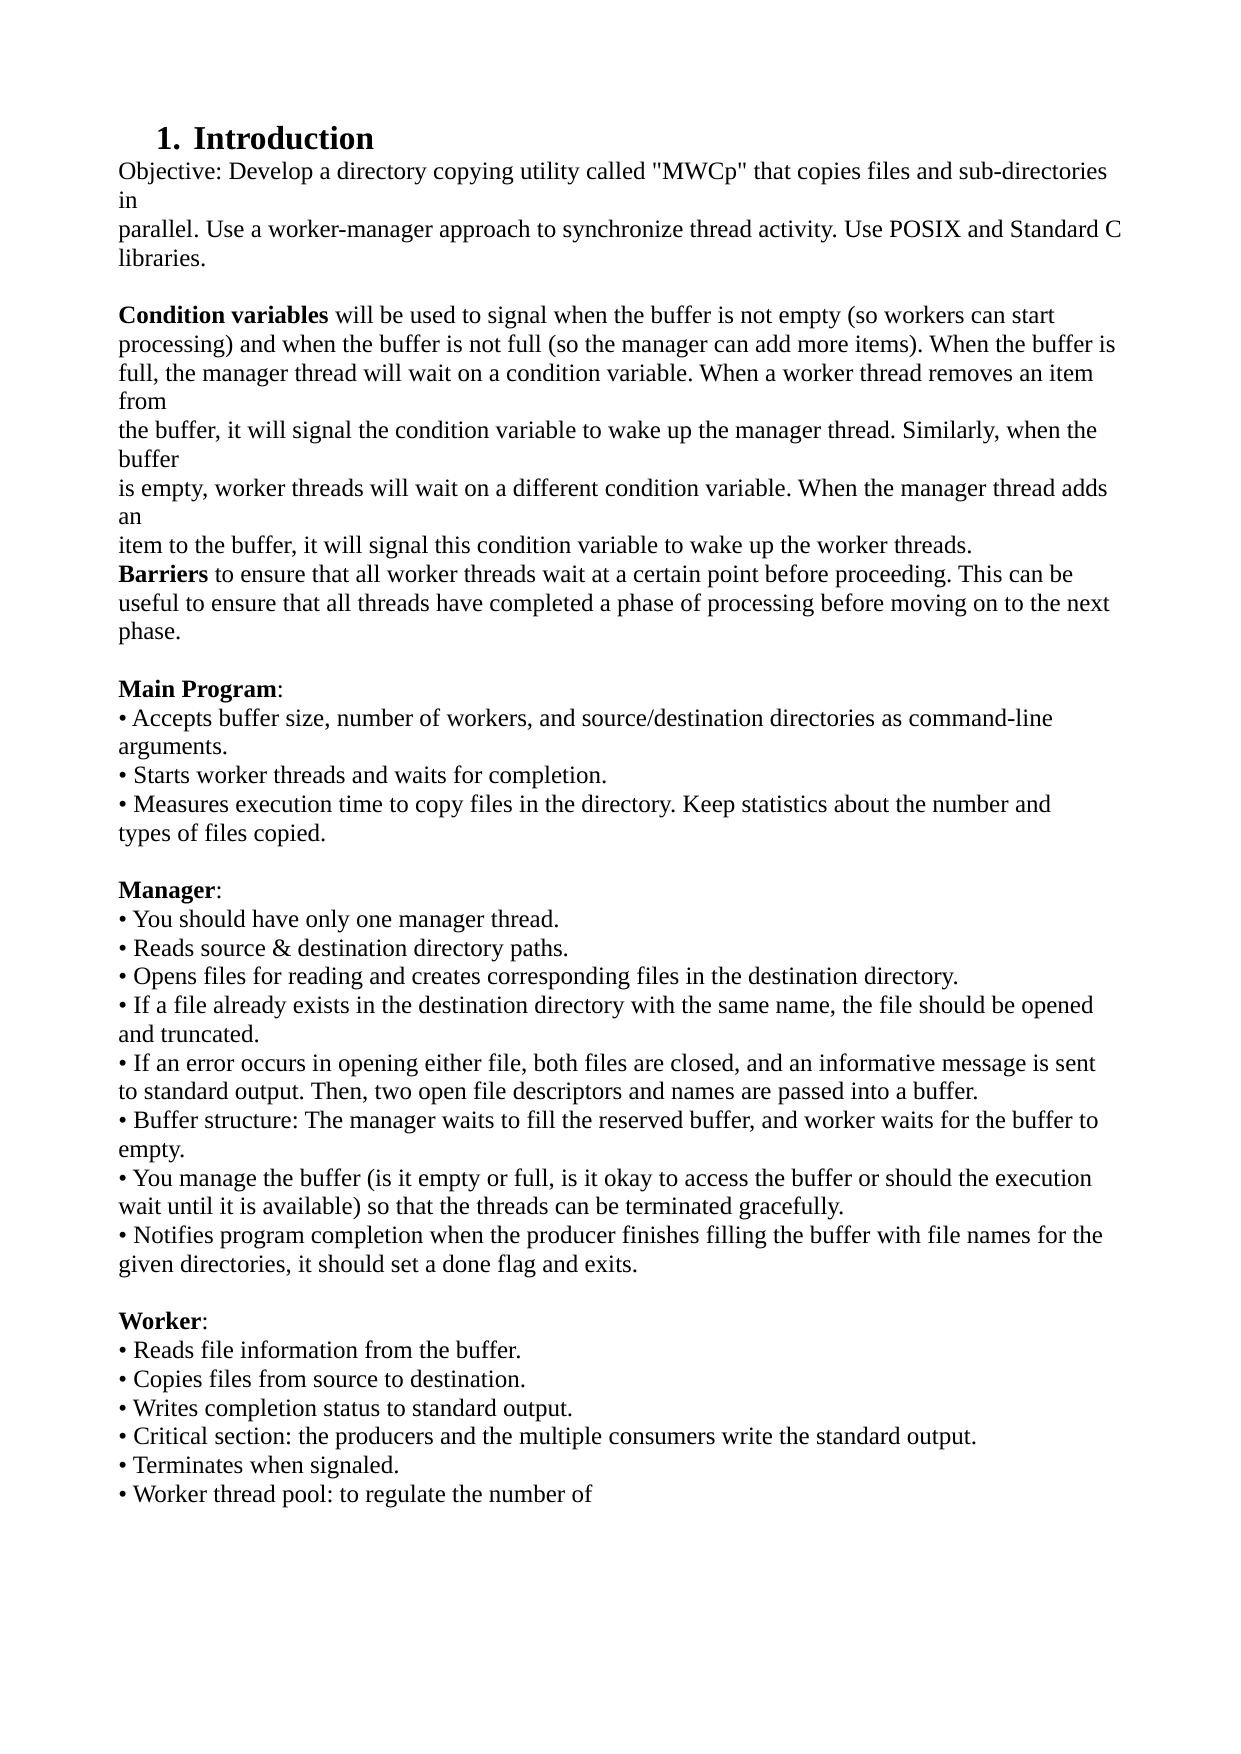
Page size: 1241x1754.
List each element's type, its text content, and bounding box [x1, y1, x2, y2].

text processing) and when the buffer is not full (so the manager can add more items). When the buffer is [118, 329, 1122, 358]
text wait until it is available) so that the threads can be terminated gracefully. [118, 1191, 1122, 1220]
text parallel. Use a worker-manager approach to synchronize thread activity. Use POSIX and Standard C [118, 214, 1122, 243]
text • Measures execution time to copy files in the directory. Keep statistics about the number and [118, 789, 1122, 818]
text libraries. [118, 243, 1122, 271]
text • Writes completion status to standard output. [118, 1393, 1122, 1421]
text • Copies files from source to destination. [118, 1364, 1122, 1393]
text • Worker thread pool: to regulate the number of [118, 1479, 1122, 1508]
text item to the buffer, it will signal this condition variable to wake up the worker threads. [118, 530, 1122, 559]
text useful to ensure that all threads have completed a phase of processing before moving on to the next [118, 588, 1122, 616]
text empty. [118, 1134, 1122, 1163]
list Introduction [156, 118, 1122, 156]
text • Reads file information from the buffer. [118, 1335, 1122, 1364]
text • Accepts buffer size, number of workers, and source/destination directories as command-line [118, 703, 1122, 731]
text Barriers to ensure that all worker threads wait at a certain point before proceeding. This can be [118, 559, 1122, 588]
text • Buffer structure: The manager waits to fill the reserved buffer, and worker waits for the buffer to [118, 1105, 1122, 1134]
text the buffer, it will signal the condition variable to wake up the manager thread. Similarly, when the buffer [118, 415, 1122, 473]
text • Critical section: the producers and the multiple consumers write the standard output. [118, 1421, 1122, 1450]
text Main Program: [118, 674, 1122, 703]
text • You manage the buffer (is it empty or full, is it okay to access the buffer or should the execution [118, 1163, 1122, 1191]
text phase. [118, 616, 1122, 645]
text • If a file already exists in the destination directory with the same name, the file should be opened [118, 990, 1122, 1019]
text Condition variables will be used to signal when the buffer is not empty (so workers can start [118, 300, 1122, 329]
text to standard output. Then, two open file descriptors and names are passed into a buffer. [118, 1076, 1122, 1105]
text • Starts worker threads and waits for completion. [118, 760, 1122, 789]
text Worker: [118, 1306, 1122, 1335]
text arguments. [118, 731, 1122, 760]
text is empty, worker threads will wait on a different condition variable. When the manager thread adds an [118, 473, 1122, 530]
text • You should have only one manager thread. [118, 904, 1122, 933]
text Objective: Develop a directory copying utility called "MWCp" that copies files and sub-directories in [118, 156, 1122, 214]
text • Reads source & destination directory paths. [118, 933, 1122, 961]
text • Opens files for reading and creates corresponding files in the destination directory. [118, 961, 1122, 990]
text types of files copied. [118, 818, 1122, 846]
text given directories, it should set a done flag and exits. [118, 1249, 1122, 1278]
text and truncated. [118, 1019, 1122, 1048]
text • Terminates when signaled. [118, 1450, 1122, 1479]
text Manager: [118, 875, 1122, 904]
text • Notifies program completion when the producer finishes filling the buffer with file names for the [118, 1220, 1122, 1249]
text full, the manager thread will wait on a condition variable. When a worker thread removes an item from [118, 358, 1122, 415]
text • If an error occurs in opening either file, both files are closed, and an informative message is sent [118, 1048, 1122, 1076]
